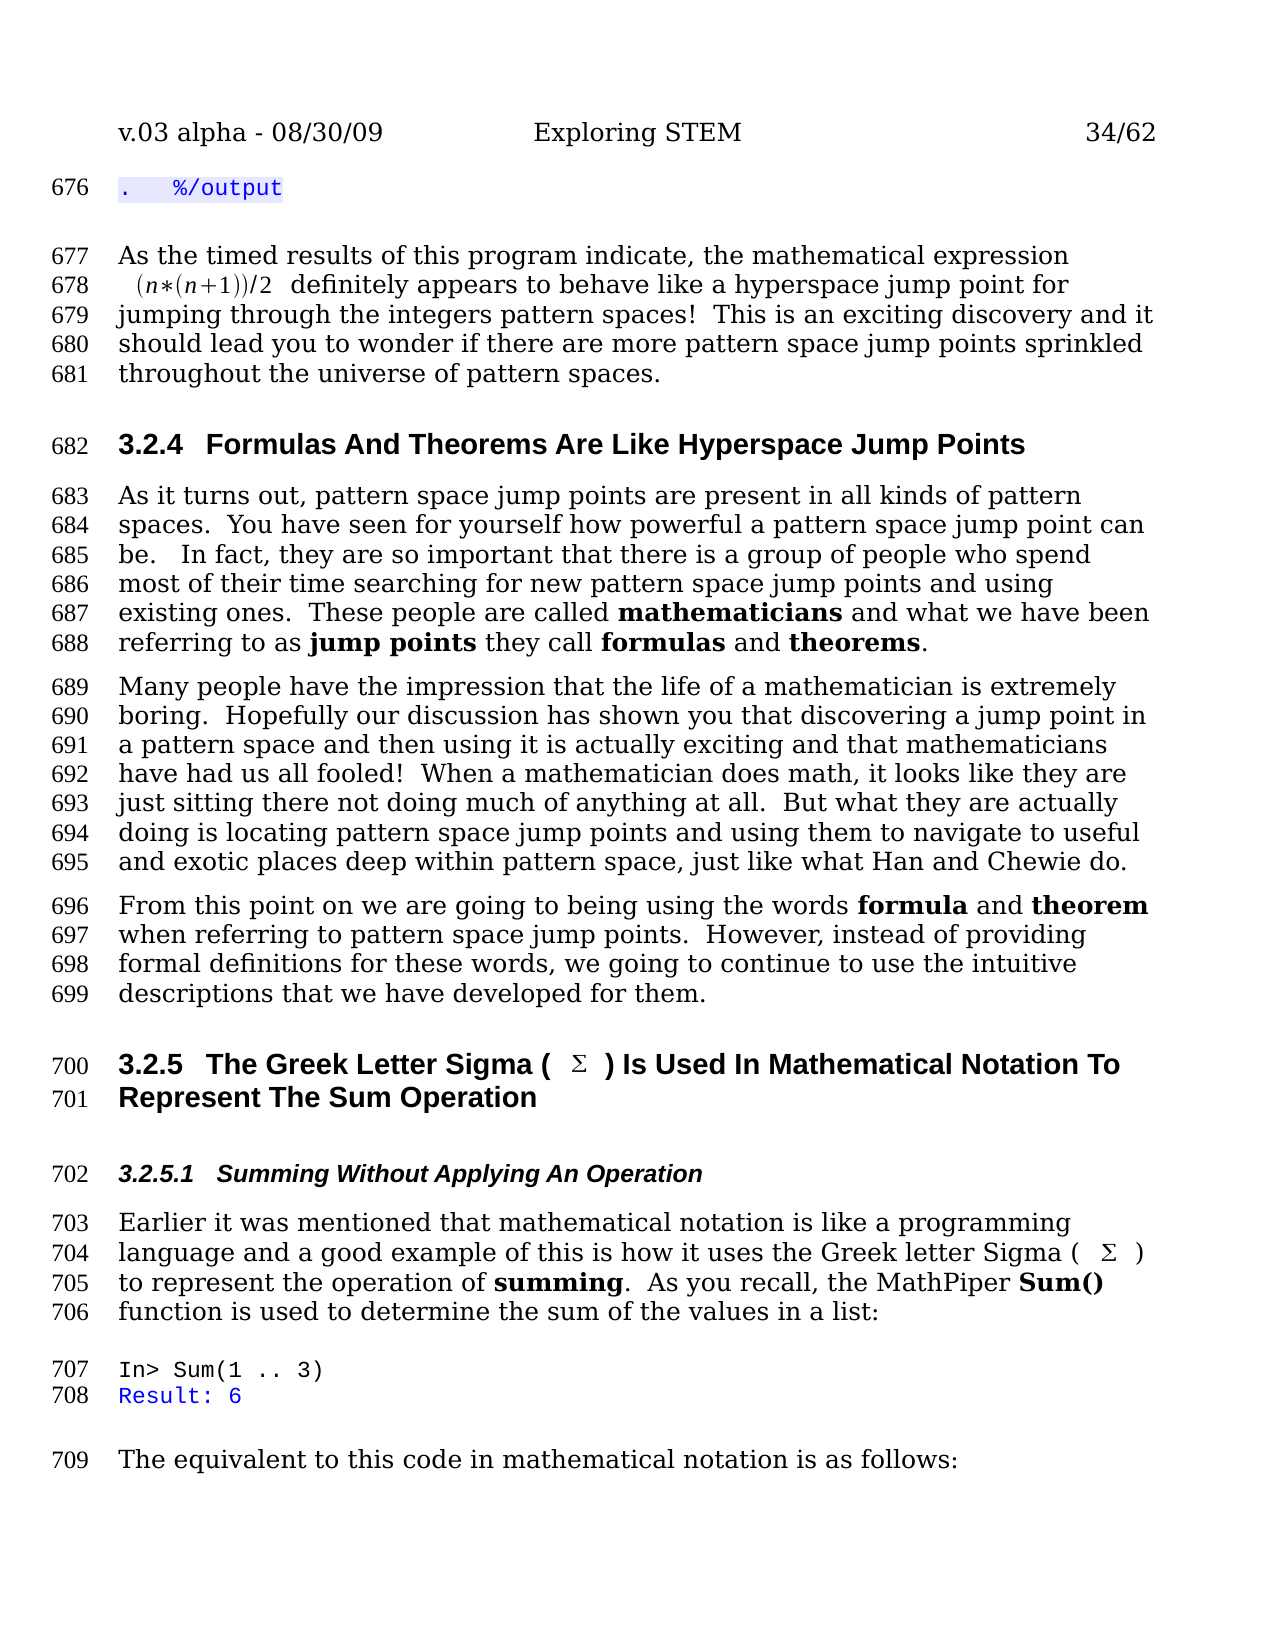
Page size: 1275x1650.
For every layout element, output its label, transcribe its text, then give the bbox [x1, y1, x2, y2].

text As it turns out, pattern space jump points are present in all kinds of pattern spaces. You have seen for yourself how powerful a pattern space jump point can be. In fact, they are so important that there is a group of people who spend most of their time searching for new pattern space jump points and using existing ones. These people are called mathematicians and what we have been referring to as jump points they call formulas and theorems. [118, 481, 1157, 657]
text As the timed results of this program indicate, the mathematical expressiondefinitely appears to behave like a hyperspace jump point for jumping through the integers pattern spaces! This is an exciting discovery and it should lead you to wonder if there are more pattern space jump points sprinkled throughout the universe of pattern spaces. [118, 241, 1157, 388]
text . %/output [118, 177, 1157, 203]
subtitle The Greek Letter Sigma () Is Used In Mathematical Notation To Represent The Sum Operation [118, 1047, 1157, 1114]
subtitle Formulas And Theorems Are Like Hyperspace Jump Points [118, 427, 1157, 461]
text Result: 6 [118, 1384, 1157, 1410]
text The equivalent to this code in mathematical notation is as follows: [118, 1445, 1157, 1474]
text Many people have the impression that the life of a mathematician is extremely boring. Hopefully our discussion has shown you that discovering a jump point in a pattern space and then using it is actually exciting and that mathematicians have had us all fooled! When a mathematician does math, it looks like they are just sitting there not doing much of anything at all. But what they are actually doing is locating pattern space jump points and using them to navigate to useful and exotic places deep within pattern space, just like what Han and Chewie do. [118, 672, 1157, 876]
text Earlier it was mentioned that mathematical notation is like a programming language and a good example of this is how it uses the Greek letter Sigma () to represent the operation of summing. As you recall, the MathPiper Sum() function is used to determine the sum of the values in a list: [118, 1208, 1157, 1326]
subtitle Summing Without Applying An Operation [118, 1159, 1157, 1188]
text In> Sum(1 .. 3) [118, 1358, 1157, 1384]
text From this point on we are going to being using the words formula and theorem when referring to pattern space jump points. However, instead of providing formal definitions for these words, we going to continue to use the intuitive descriptions that we have developed for them. [118, 891, 1157, 1008]
